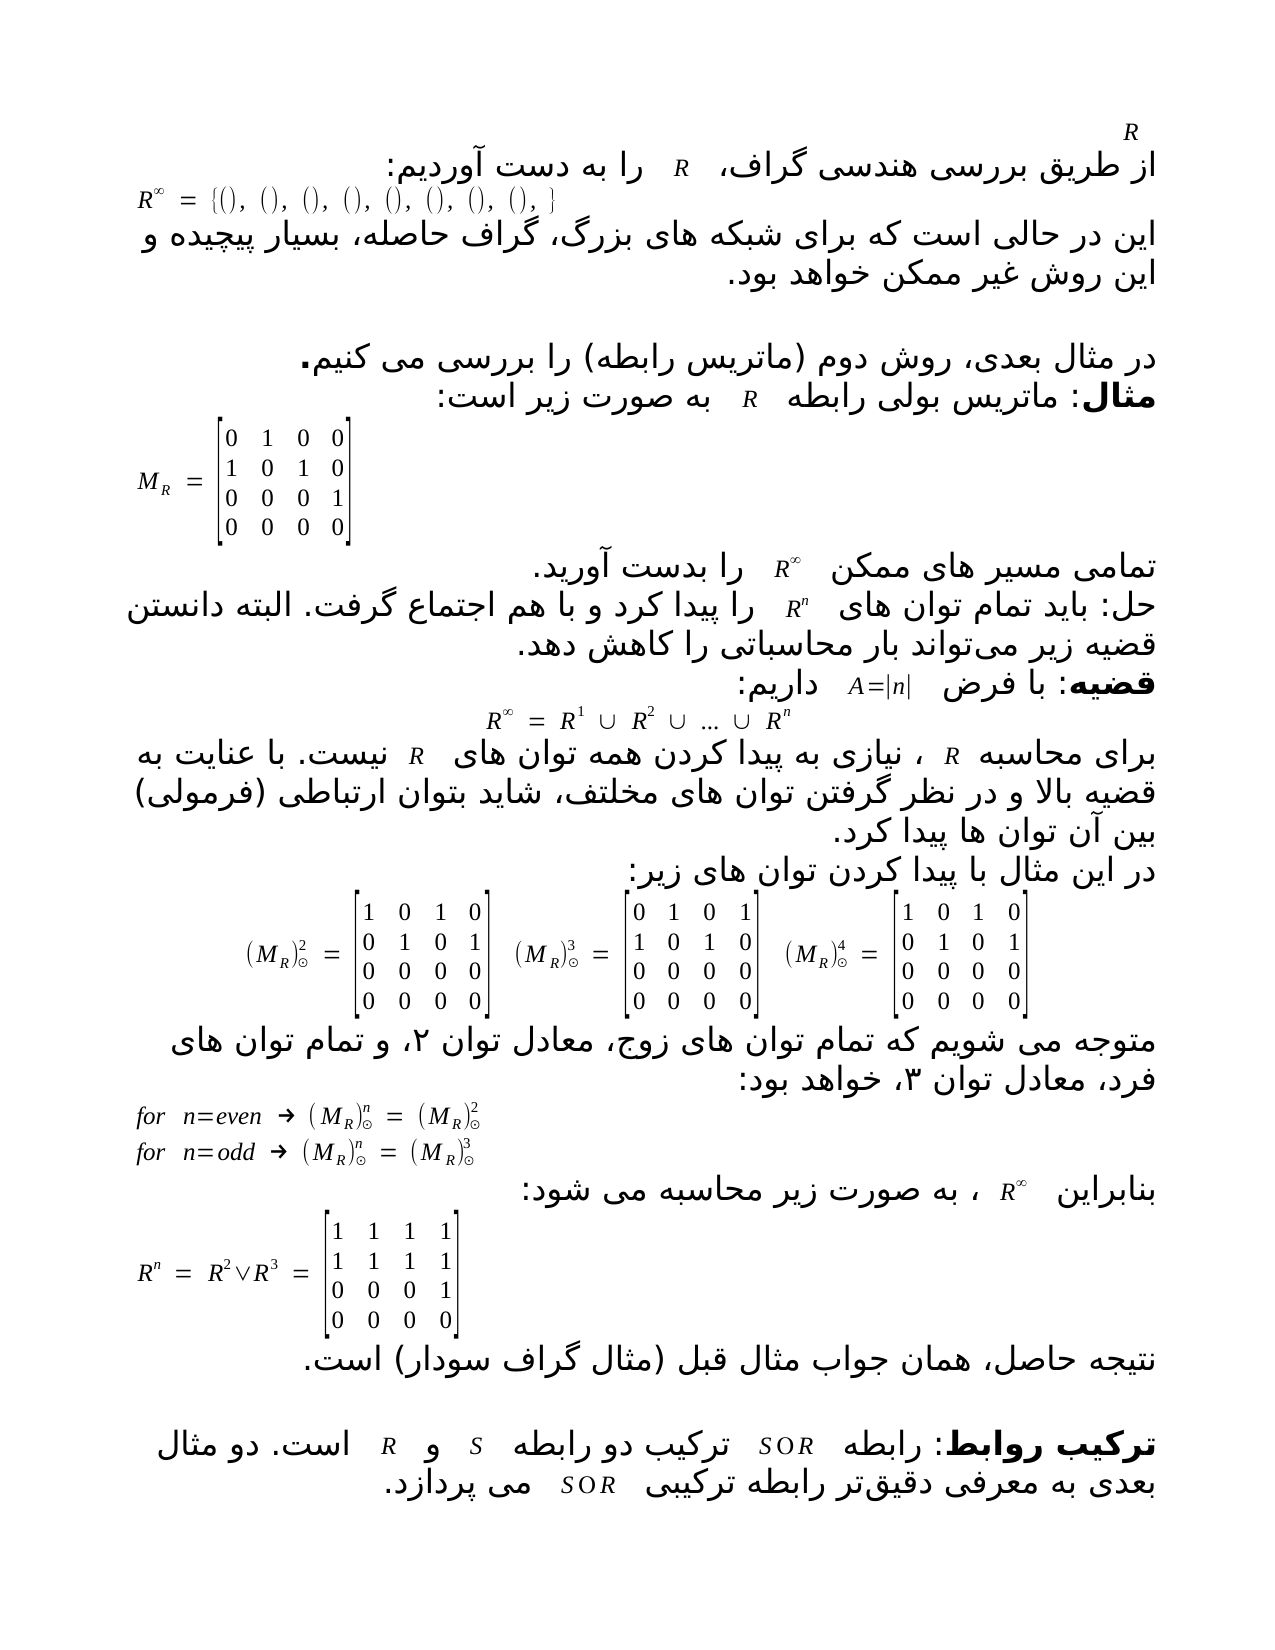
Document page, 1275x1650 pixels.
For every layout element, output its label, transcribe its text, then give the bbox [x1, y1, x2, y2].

text حل: باید تمام توان های را پیدا کرد و با هم اجتماع گرفت. البته دانستن قضیه زیر می‌تواند بار محاسباتی را کاهش دهد. [118, 586, 1157, 663]
text در مثال بعدی، روش دوم (ماتریس رابطه) را بررسی می کنیم. [118, 338, 1157, 377]
text این در حالی است که برای شبکه های بزرگ، گراف حاصله، بسیار پیچیده و این روش غیر ممکن خواهد بود. [118, 215, 1157, 292]
text قضیه: با فرض داریم: [118, 663, 1157, 702]
text متوجه می‌ شویم که تمام توان های زوج، معادل توان ۲، و تمام توان های فرد، معادل توان ۳، خواهد بود: [118, 1021, 1157, 1098]
text تمامی مسیر های ممکن را بدست آورید. [118, 547, 1157, 586]
text بنابراین ، به صورت زیر محاسبه می شود: [118, 1169, 1157, 1208]
text نتیجه حاصل، همان جواب مثال قبل (مثال گراف سودار) است. [118, 1340, 1157, 1378]
text در این مثال با پیدا کردن توان های زیر: [118, 850, 1157, 889]
text ترکیب روابط: رابطه ترکیب دو رابطه و است. دو مثال بعدی به معرفی دقیق‌تر رابطه ترکیبی می پردازد. [118, 1424, 1157, 1502]
text از طریق بررسی هندسی گراف، را به دست آوردیم: [118, 146, 1157, 184]
text برای محاسبه، نیازی به پیدا کردن همه توان های نیست. با عنایت به قضیه بالا و در نظر گرفتن توان های مخلتف، شاید بتوان ارتباطی (فرمولی) بین آن توان ها پیدا کرد. [118, 734, 1157, 850]
text مثال: ماتریس بولی رابطه به صورت زیر است: [118, 377, 1157, 416]
